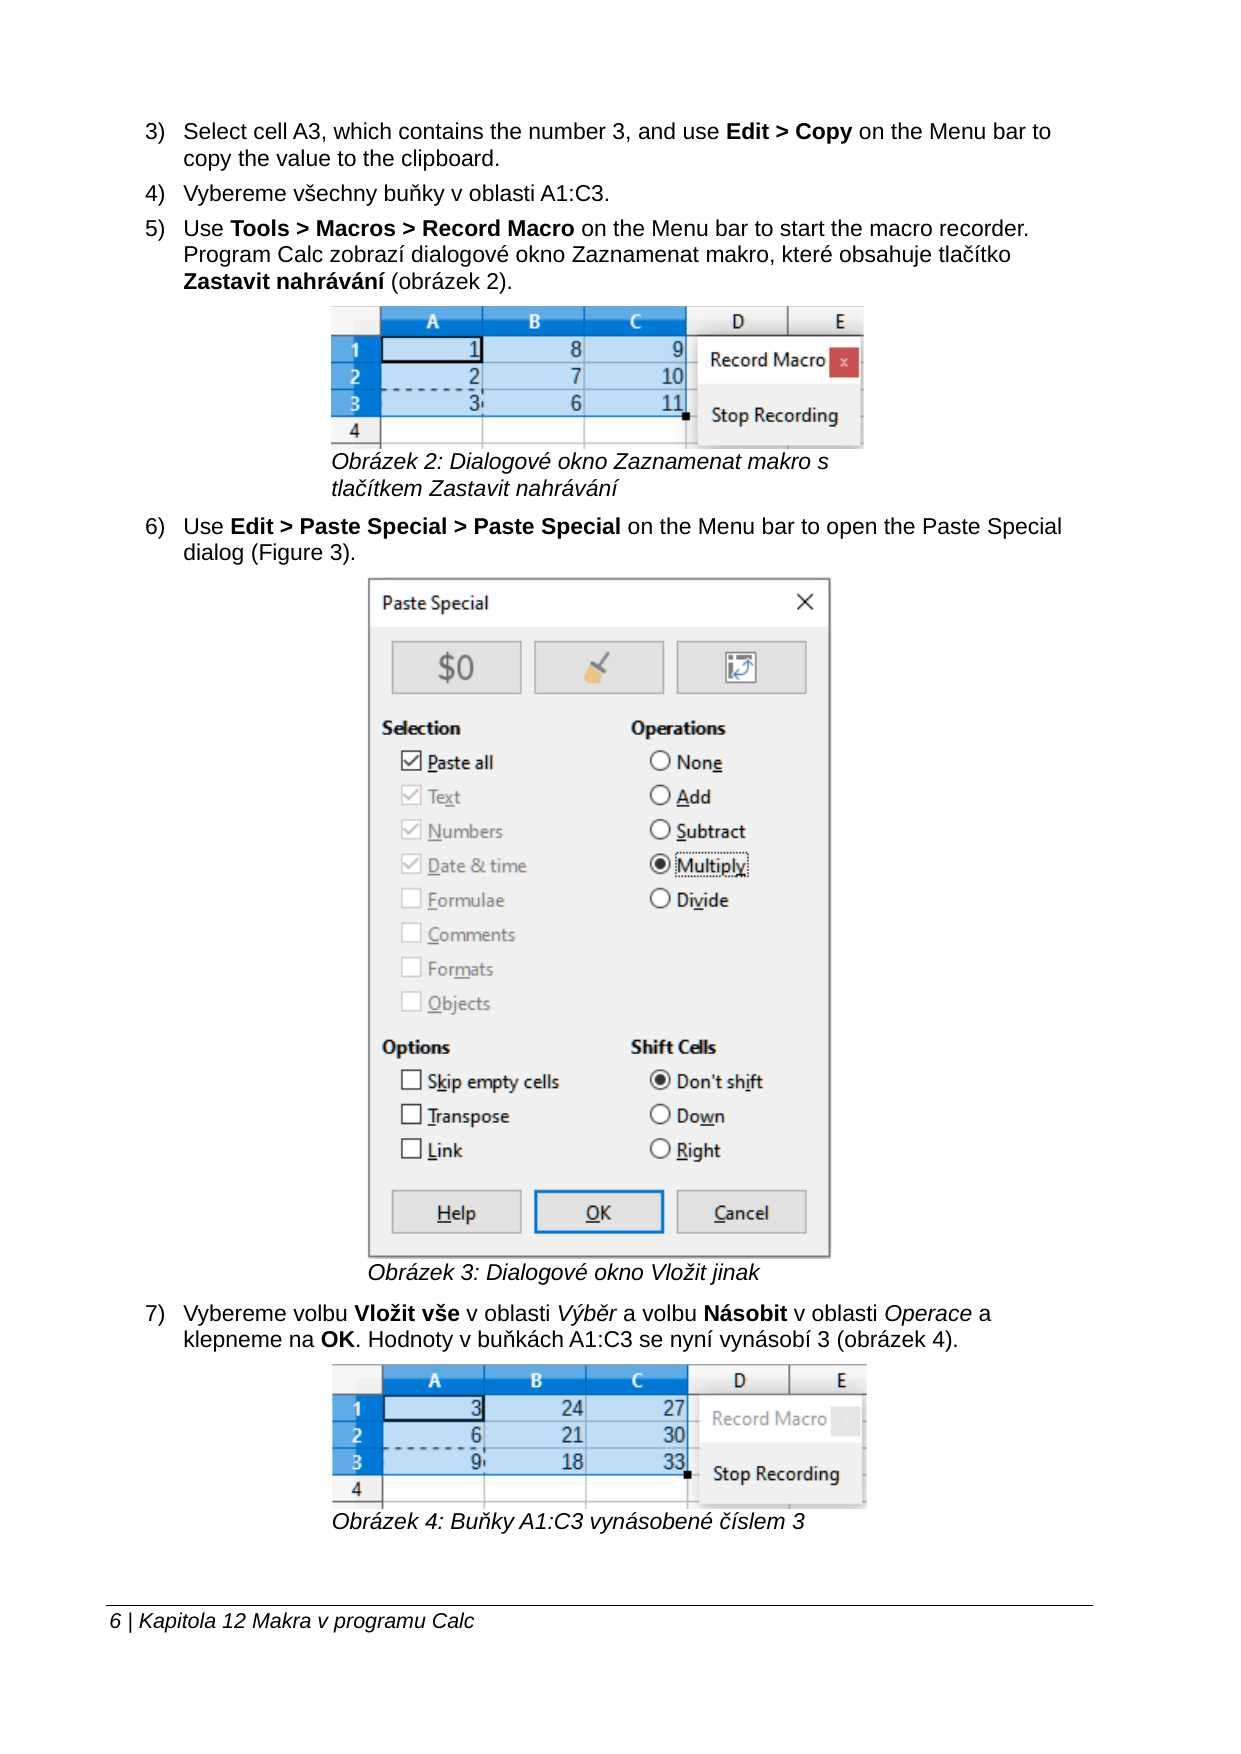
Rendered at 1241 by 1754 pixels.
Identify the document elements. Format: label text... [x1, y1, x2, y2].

text Obrázek 4: Buňky A1:C3 vynásobené číslem 3 [332, 1509, 867, 1534]
picture [332, 1364, 867, 1509]
text Obrázek 2: Dialogové okno Zaznamenat makro s tlačítkem Zastavit nahrávání [331, 306, 868, 501]
picture [367, 577, 832, 1259]
list Vybereme všechny buňky v oblasti A1:C3. [165, 180, 1093, 206]
list Use Edit > Paste Special > Paste Special on the Menu bar to open the Paste Special dialog (Figure 3). [165, 513, 1093, 566]
picture [331, 306, 864, 449]
list Vybereme volbu Vložit vše v oblasti Výběr a volbu Násobit v oblasti Operace a klepneme na OK. Hodnoty v buňkách A1:C3 se nyní vynásobí 3 (obrázek 4). [165, 1300, 1093, 1353]
list Select cell A3, which contains the number 3, and use Edit > Copy on the Menu bar to copy the value to the clipboard. [165, 118, 1093, 171]
list Use Tools > Macros > Record Macro on the Menu bar to start the macro recorder. Program Calc zobrazí dialogové okno Zaznamenat makro, které obsahuje tlačítko Zastavit nahrávání (obrázek 2). [165, 215, 1093, 294]
text Obrázek 3: Dialogové okno Vložit jinak [367, 1259, 832, 1285]
